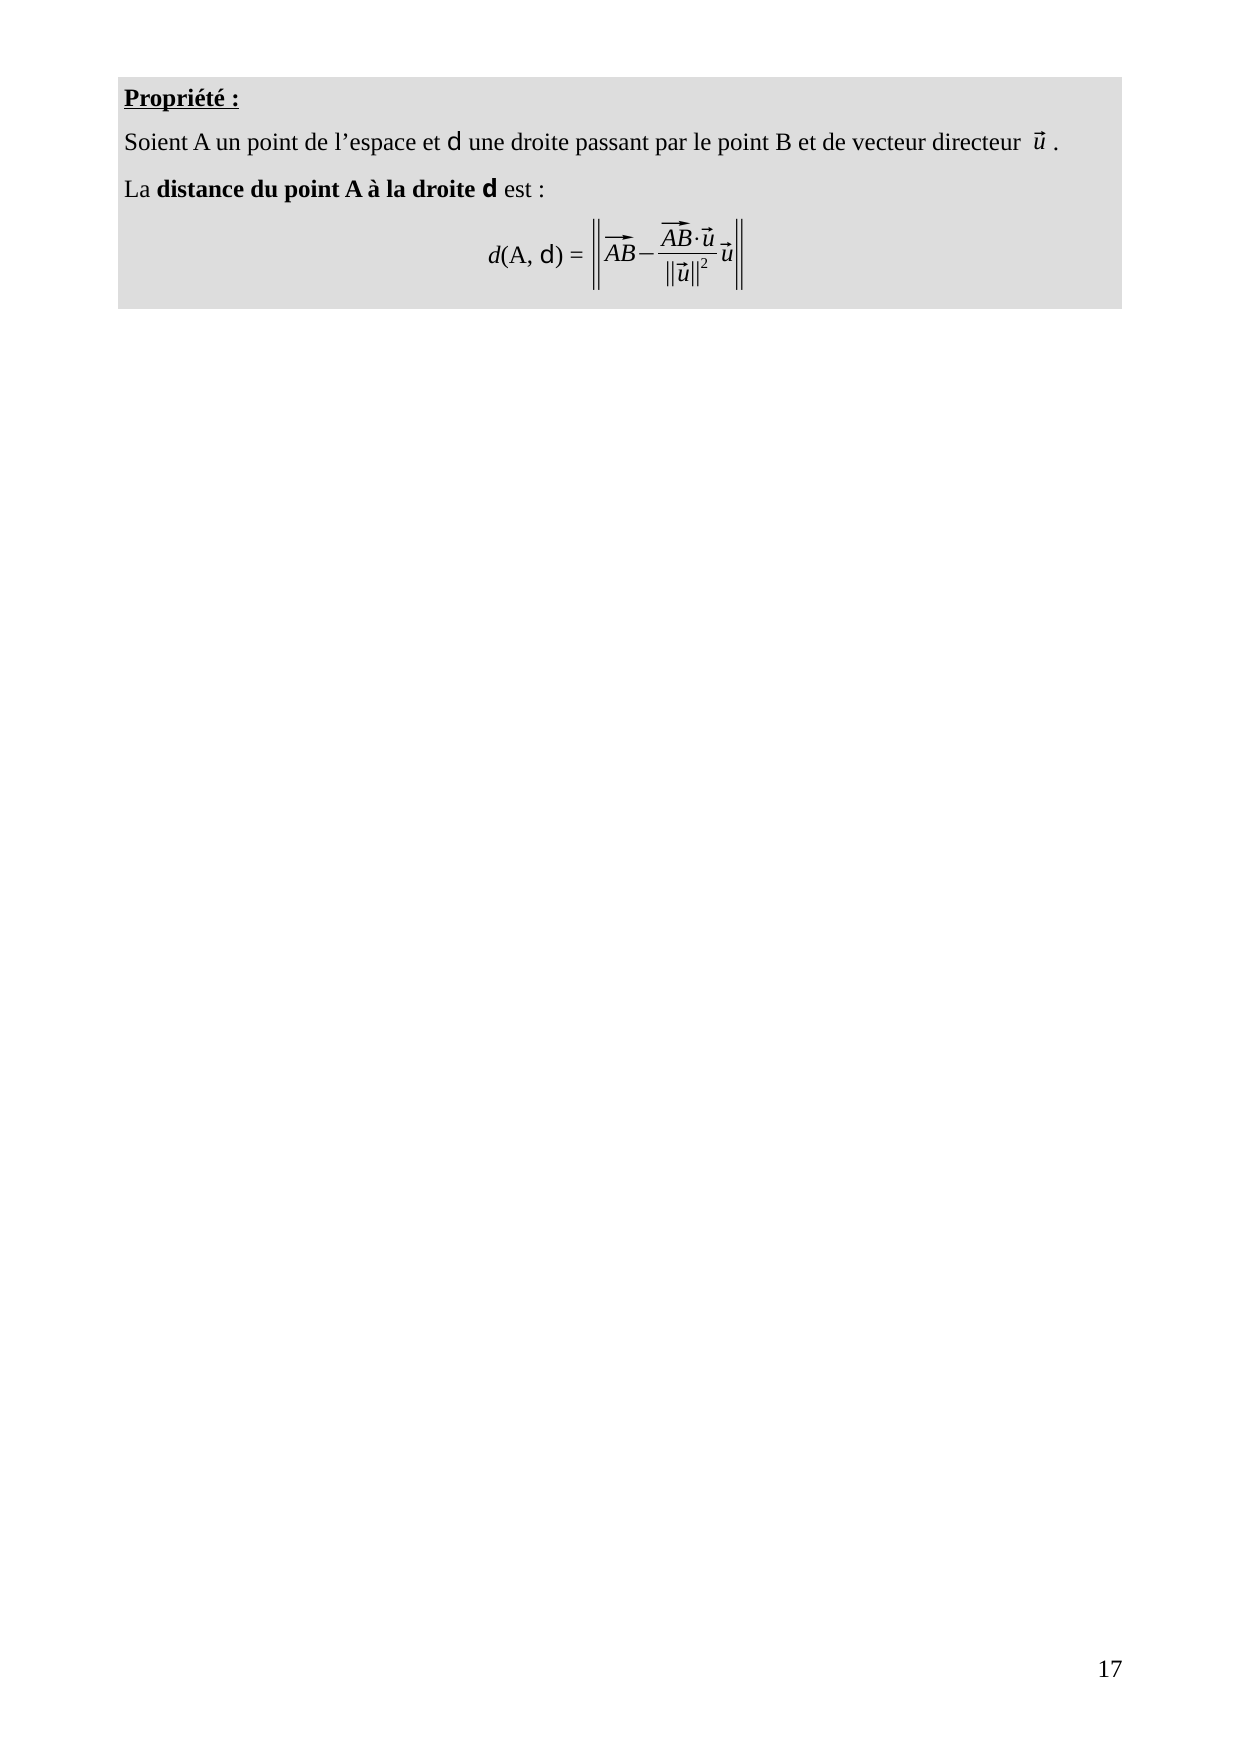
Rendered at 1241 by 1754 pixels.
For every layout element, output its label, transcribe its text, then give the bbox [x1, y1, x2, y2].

table_header Propriété : Soient A un point de l’espace et d une droite passant par le point B et de vecteur directeur . La distance du point A à la droite d est : d(A, d) = [118, 77, 1122, 309]
